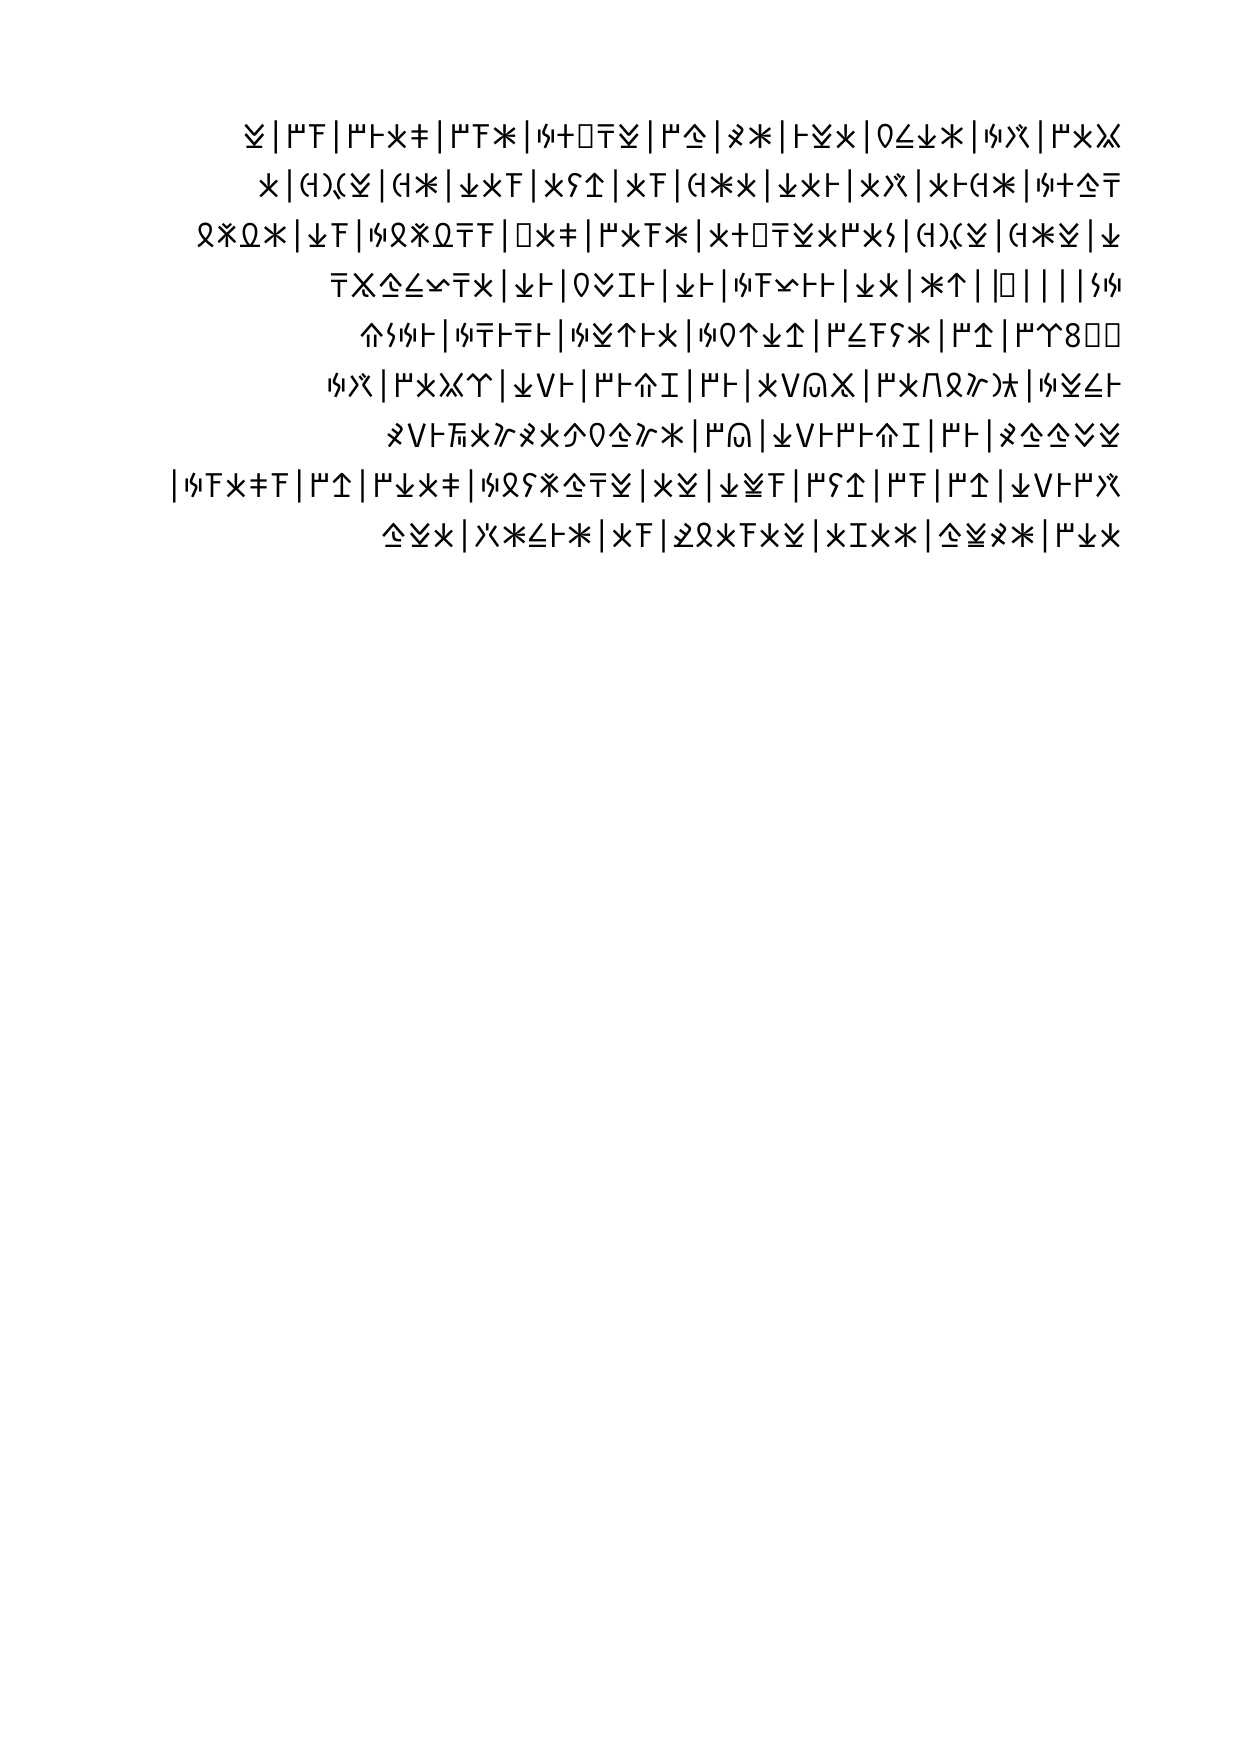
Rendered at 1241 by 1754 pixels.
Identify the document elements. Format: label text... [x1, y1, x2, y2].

text 𐠞𐠪𐠐𐠄𐠩|𐠊𐠩|𐠀𐠡𐠰𐠑𐠩|𐠊𐠮𐠯𐠅𐠚|𐠂𐠭𐠯𐠃𐠚|𐠭𐠙𐠭𐠙𐠚|𐠭𐠚𐠟𐠤 [118, 318, 1122, 361]
text 𐠮|𐠃𐠁𐠸|𐠃𐠧𐠸|𐠟𐠂𐠩𐠂𐠃𐠙𐠪𐠒𐠂|𐠁𐠰𐠂𐠩|𐠞𐠂𐠪|𐠰𐠙𐠣𐠎𐠦𐠚|𐠰𐠮|𐠀𐠣𐠎𐠦 [118, 218, 1122, 261]
text 𐠃𐠠𐠪𐠪𐠋|𐠭𐠩|𐠳𐠤𐠭𐠩𐠭𐠨𐠮|𐠓𐠩|𐠀𐠜𐠪𐠅𐠵𐠂𐠋𐠜𐠂𐠱𐠭𐠨𐠋 [118, 417, 1122, 461]
text 𐠚𐠟||||𐠟||𐠯𐠁|𐠂𐠮|𐠭𐠭𐠏𐠰𐠚|𐠭𐠮|𐠭𐠳𐠠𐠅|𐠭𐠮|𐠂𐠙𐠏𐠑𐠪𐠕𐠙 [118, 268, 1122, 311]
text 𐠂𐠮𐠩|𐠁𐠋𐠫𐠪|𐠀𐠂𐠳𐠂|𐠃𐠂𐠰𐠂𐠦𐠛|𐠰𐠂|𐠁𐠭𐠑𐠁𐠴|𐠂𐠃𐠪 [118, 517, 1122, 561]
text 𐠲𐠂𐠩|𐠼𐠚|𐠀𐠮𐠑𐠅|𐠂𐠃𐠭|𐠁𐠋|𐠪𐠩|𐠃𐠙𐠪𐠒𐠚|𐠁𐠰𐠩|𐠞𐠂𐠭𐠩|𐠰𐠩|𐠃 [118, 118, 1122, 162]
text 𐠙𐠪𐠒𐠚|𐠁𐠸𐠭𐠂|𐠼𐠂|𐠭𐠂𐠮|𐠂𐠁𐠸|𐠰𐠂|𐠊𐠡𐠂|𐠰𐠂𐠮|𐠁𐠸|𐠃𐠧𐠸|𐠂 [118, 168, 1122, 211]
text 𐠭𐠑𐠃𐠚|𐠬𐠜𐠦𐠍𐠂𐠩|𐠕𐠓𐠨𐠂|𐠭𐠩|𐠳𐠤𐠭𐠩|𐠭𐠨𐠮|𐠄𐠲𐠂𐠩|𐠼𐠚 [118, 368, 1122, 411]
text 𐠼𐠩𐠭𐠨𐠮|𐠊𐠩|𐠰𐠩|𐠊𐠡𐠩|𐠰𐠫𐠮|𐠃𐠂|𐠃𐠙𐠪𐠎𐠡𐠦𐠚|𐠞𐠂𐠮𐠩|𐠊𐠩|𐠰𐠞𐠂𐠰𐠚|𐠃𐠂𐠞 [118, 467, 1122, 511]
